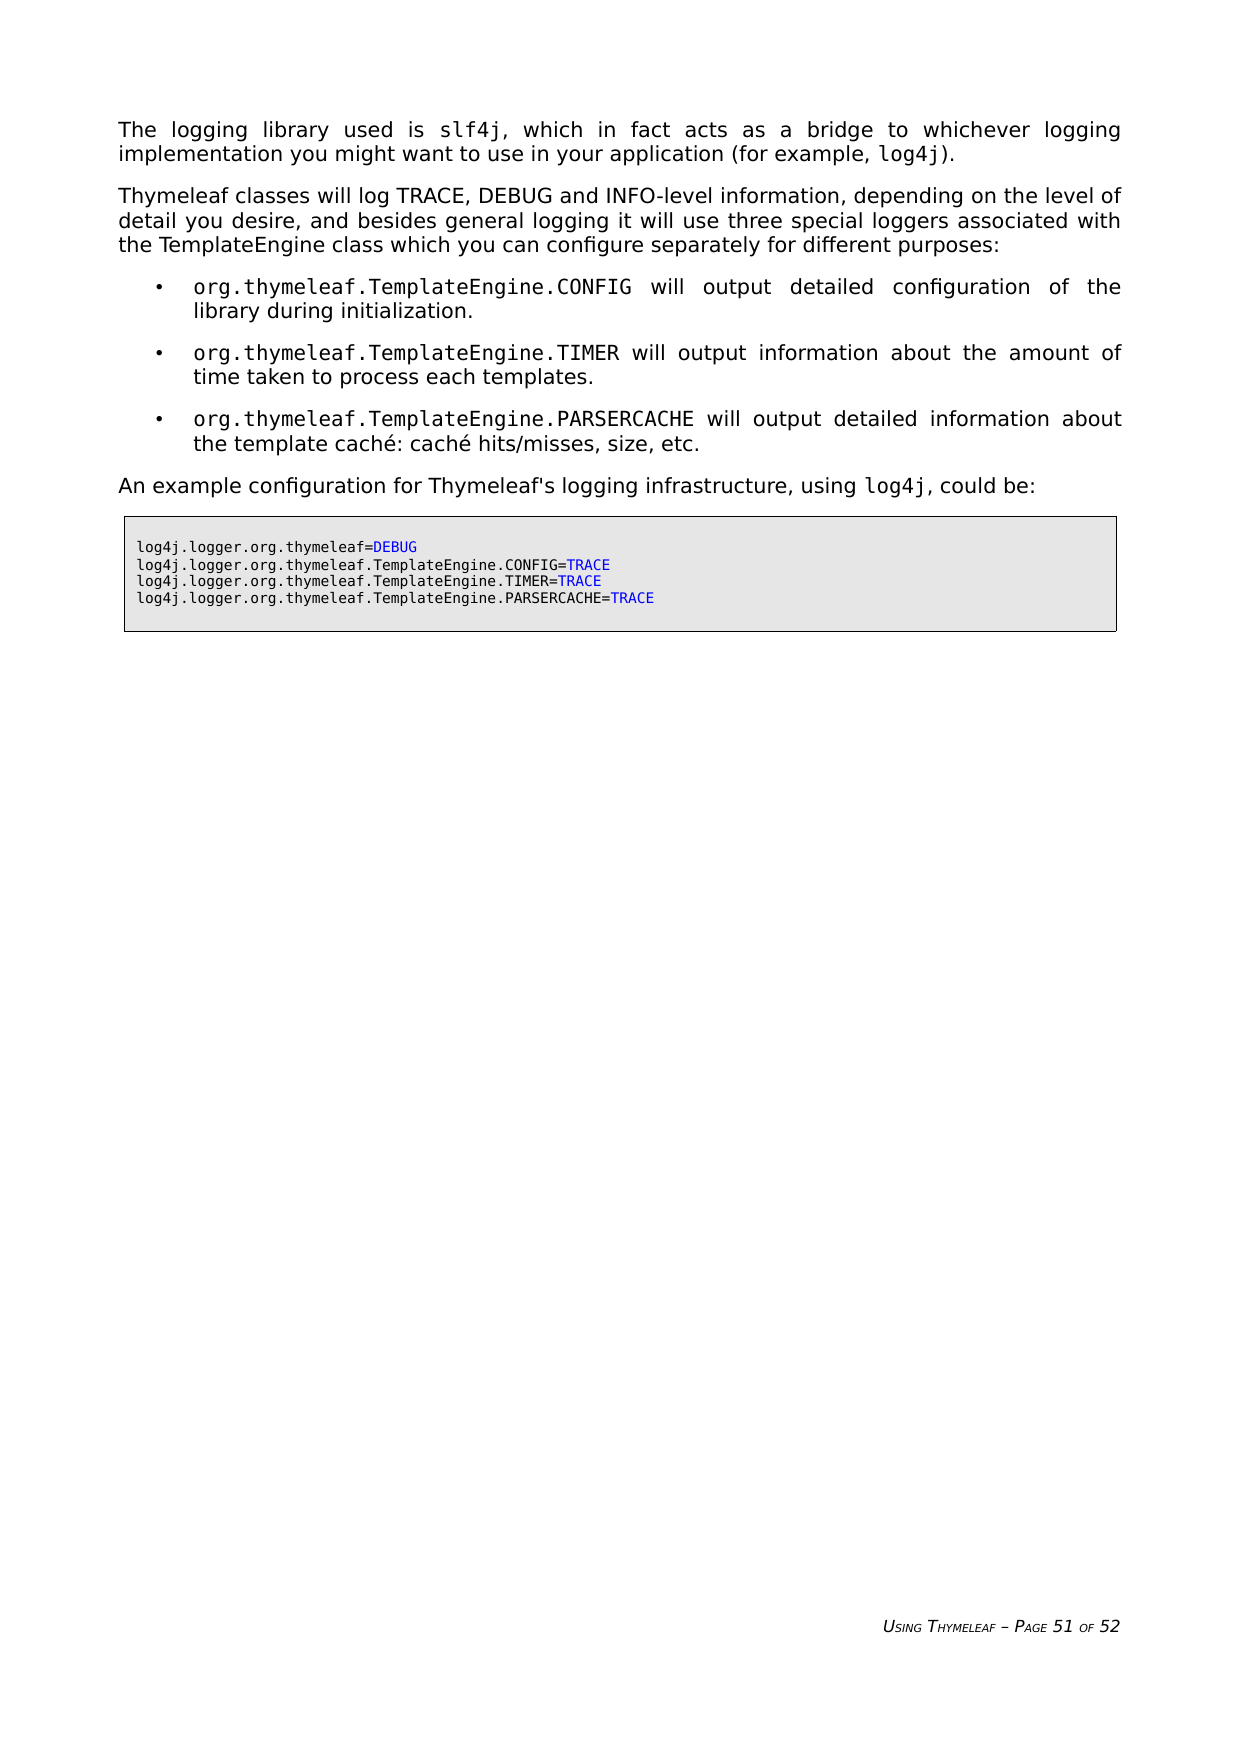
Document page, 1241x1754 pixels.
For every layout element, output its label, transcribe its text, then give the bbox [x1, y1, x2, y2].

text An example configuration for Thymeleaf's logging infrastructure, using log4j, could be: [118, 474, 1122, 498]
text Thymeleaf classes will log TRACE, DEBUG and INFO-level information, depending on the level of detail you desire, and besides general logging it will use three special loggers associated with the TemplateEngine class which you can configure separately for different purposes: [118, 184, 1122, 257]
text The logging library used is slf4j, which in fact acts as a bridge to whichever logging implementation you might want to use in your application (for example, log4j). [118, 118, 1122, 167]
text log4j.logger.org.thymeleaf=DEBUG log4j.logger.org.thymeleaf.TemplateEngine.CONFIG=TRACE log4j.logger.org.thymeleaf.TemplateEngine.TIMER=TRACE log4j.logger.org.thymeleaf.TemplateEngine.PARSERCACHE=TRACE [125, 517, 1116, 631]
list org.thymeleaf.TemplateEngine.CONFIG will output detailed configuration of the library during initialization. [156, 275, 1122, 323]
list org.thymeleaf.TemplateEngine.TIMER will output information about the amount of time taken to process each templates. [156, 341, 1122, 390]
list org.thymeleaf.TemplateEngine.PARSERCACHE will output detailed information about the template caché: caché hits/misses, size, etc. [156, 407, 1122, 456]
